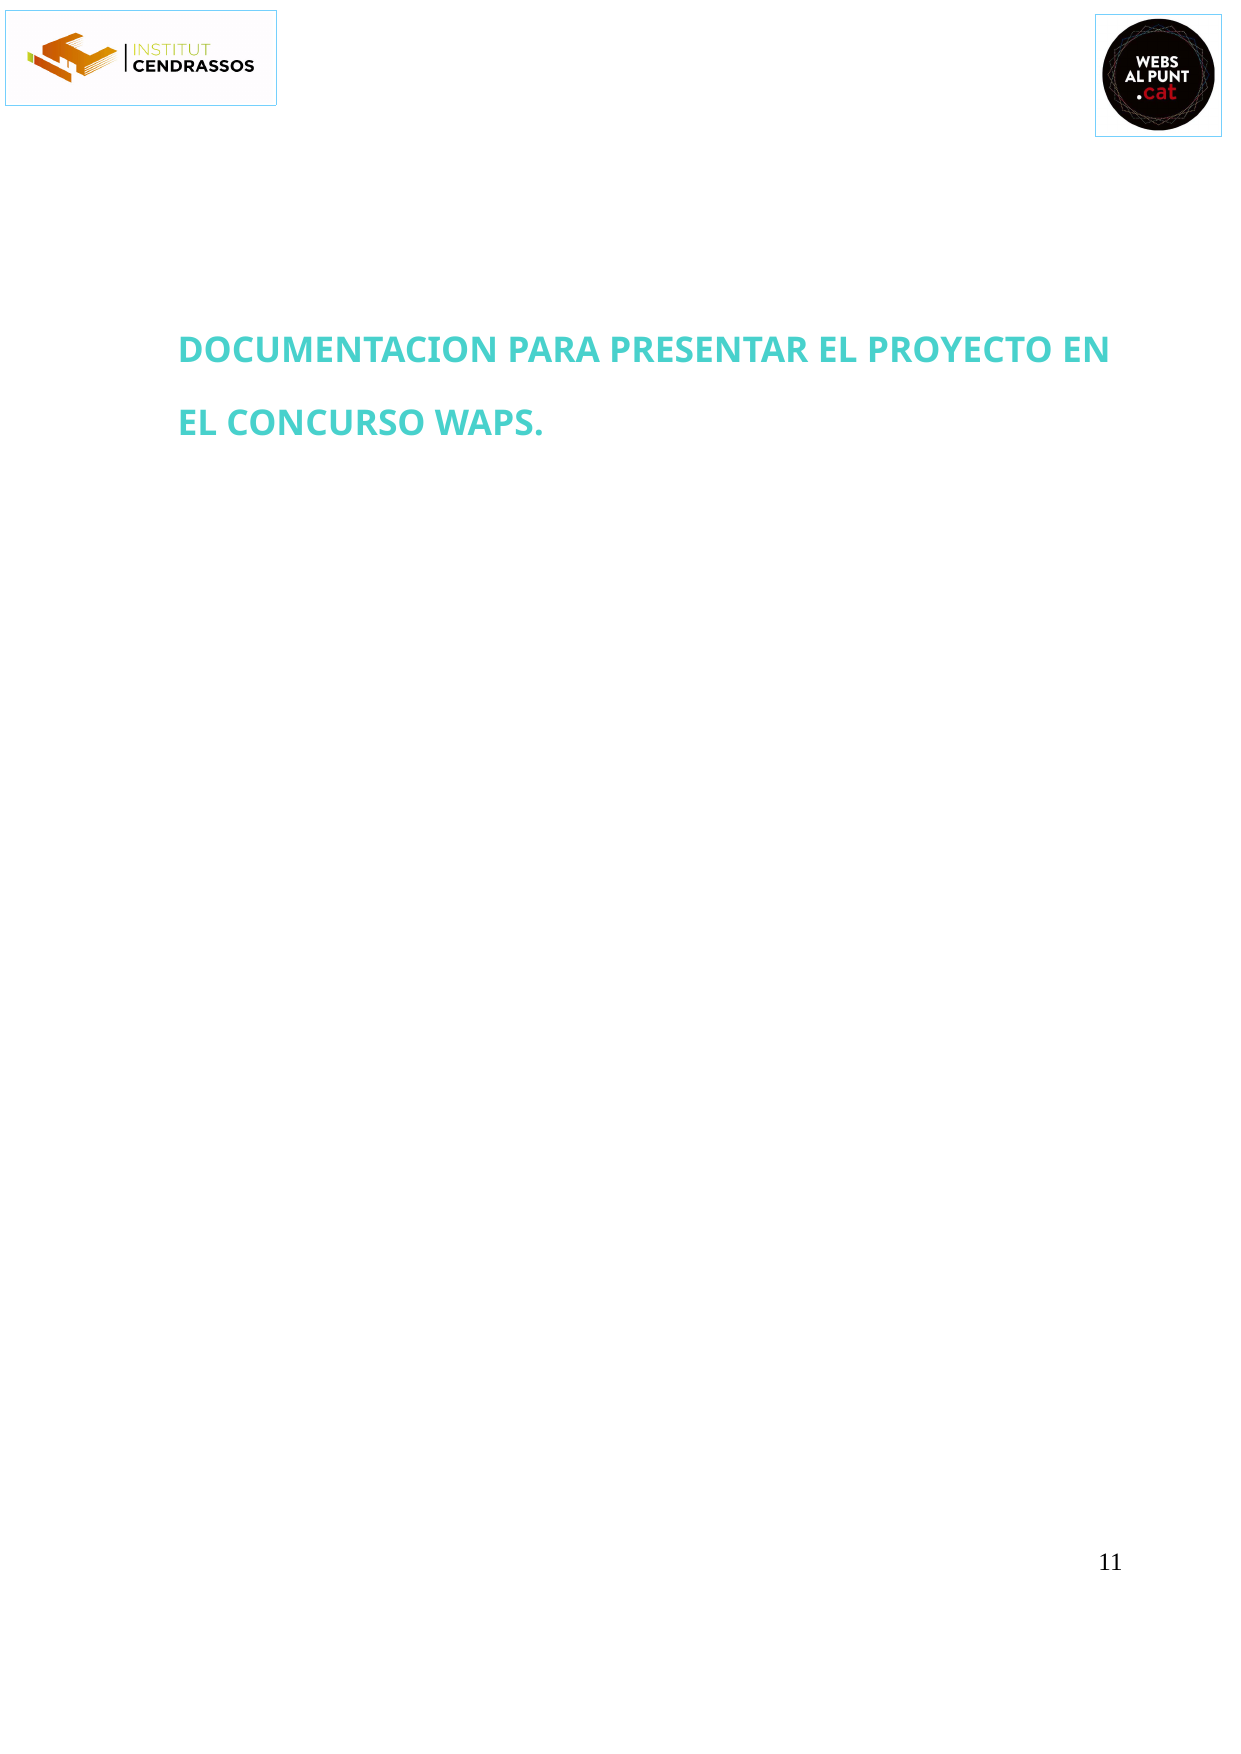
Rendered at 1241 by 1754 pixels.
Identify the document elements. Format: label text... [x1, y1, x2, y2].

picture [8, 13, 273, 103]
picture [1097, 17, 1219, 133]
text DOCUMENTACION PARA PRESENTAR EL PROYECTO EN EL CONCURSO WAPS. [177, 325, 1122, 445]
